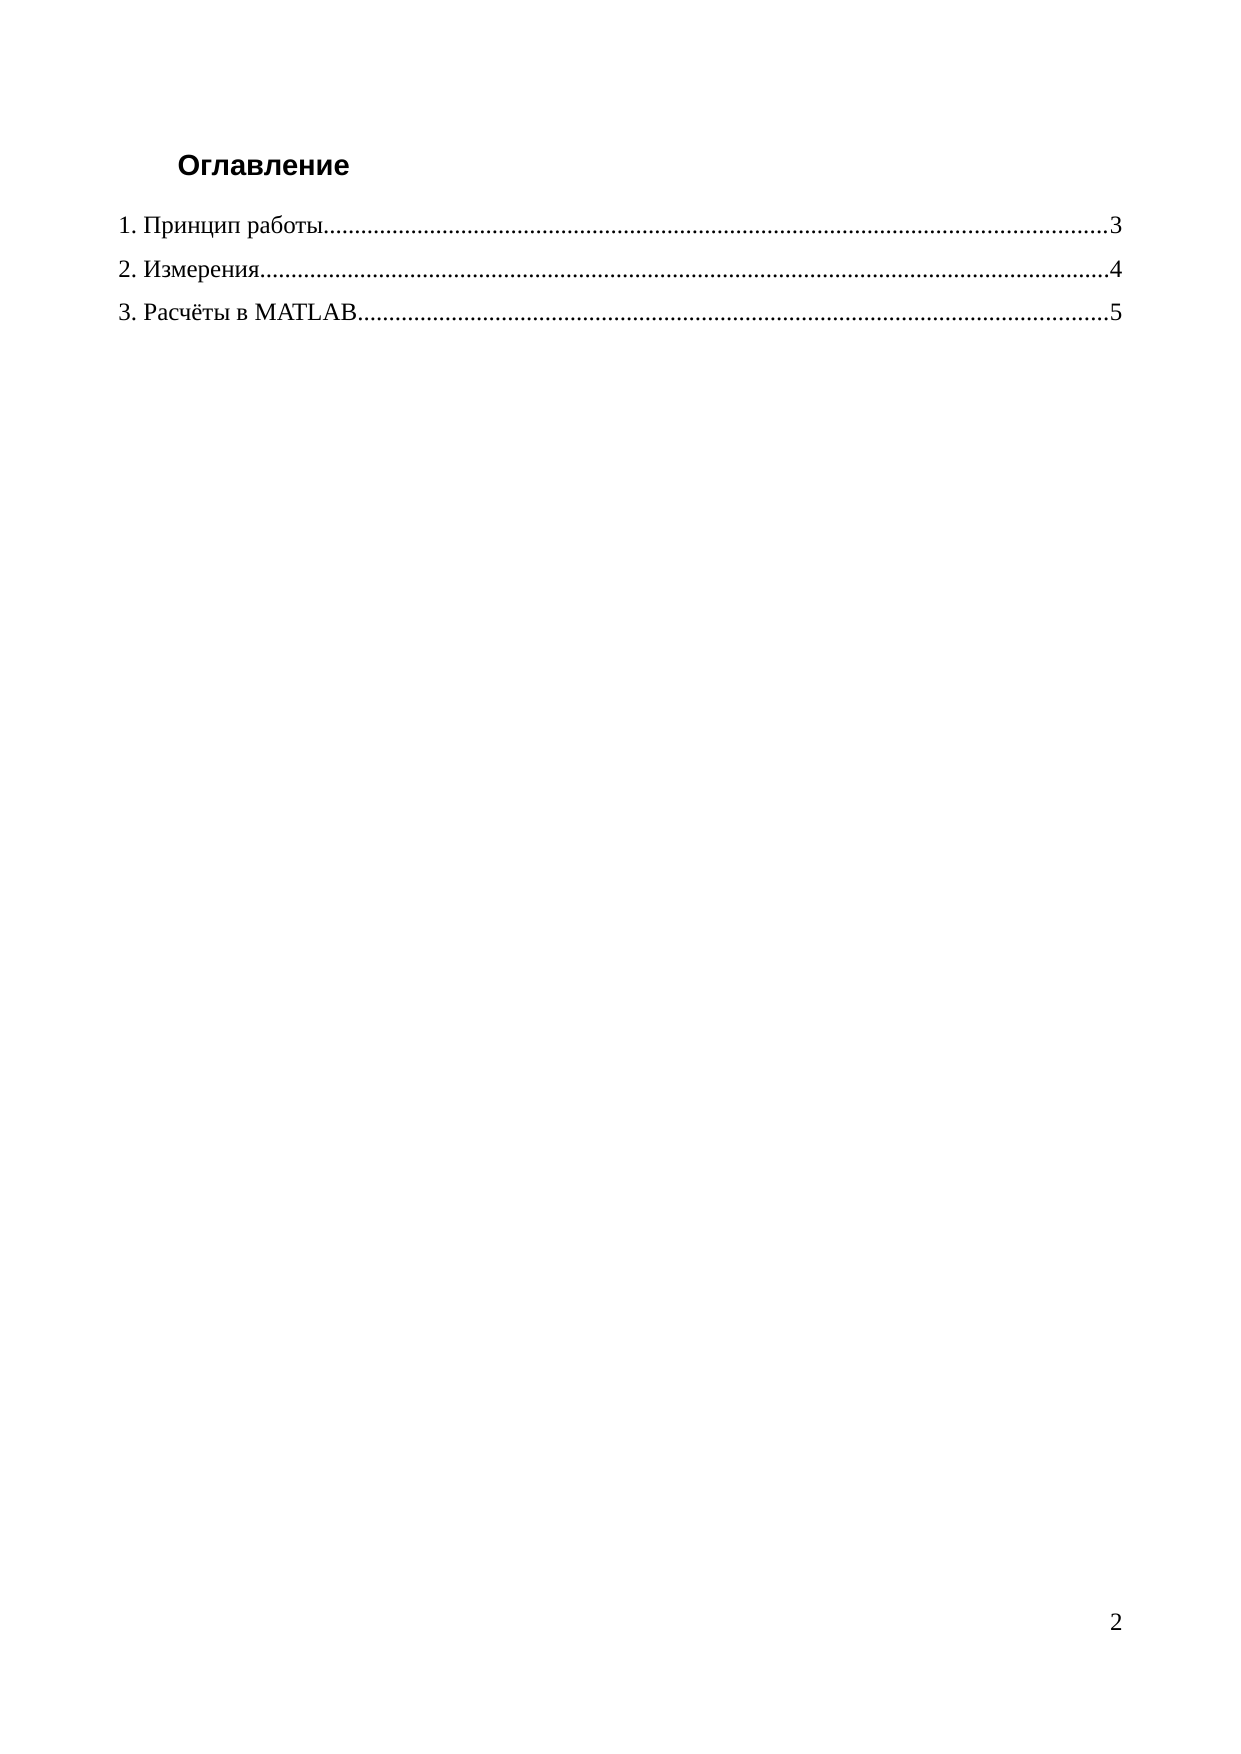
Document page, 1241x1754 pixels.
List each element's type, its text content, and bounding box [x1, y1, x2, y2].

text 2. Измерения 4 [118, 254, 1122, 282]
subtitle Оглавление [118, 148, 1122, 181]
text 3. Расчёты в MATLAB 5 [118, 297, 1122, 326]
text 1. Принцип работы 3 [118, 211, 1122, 239]
